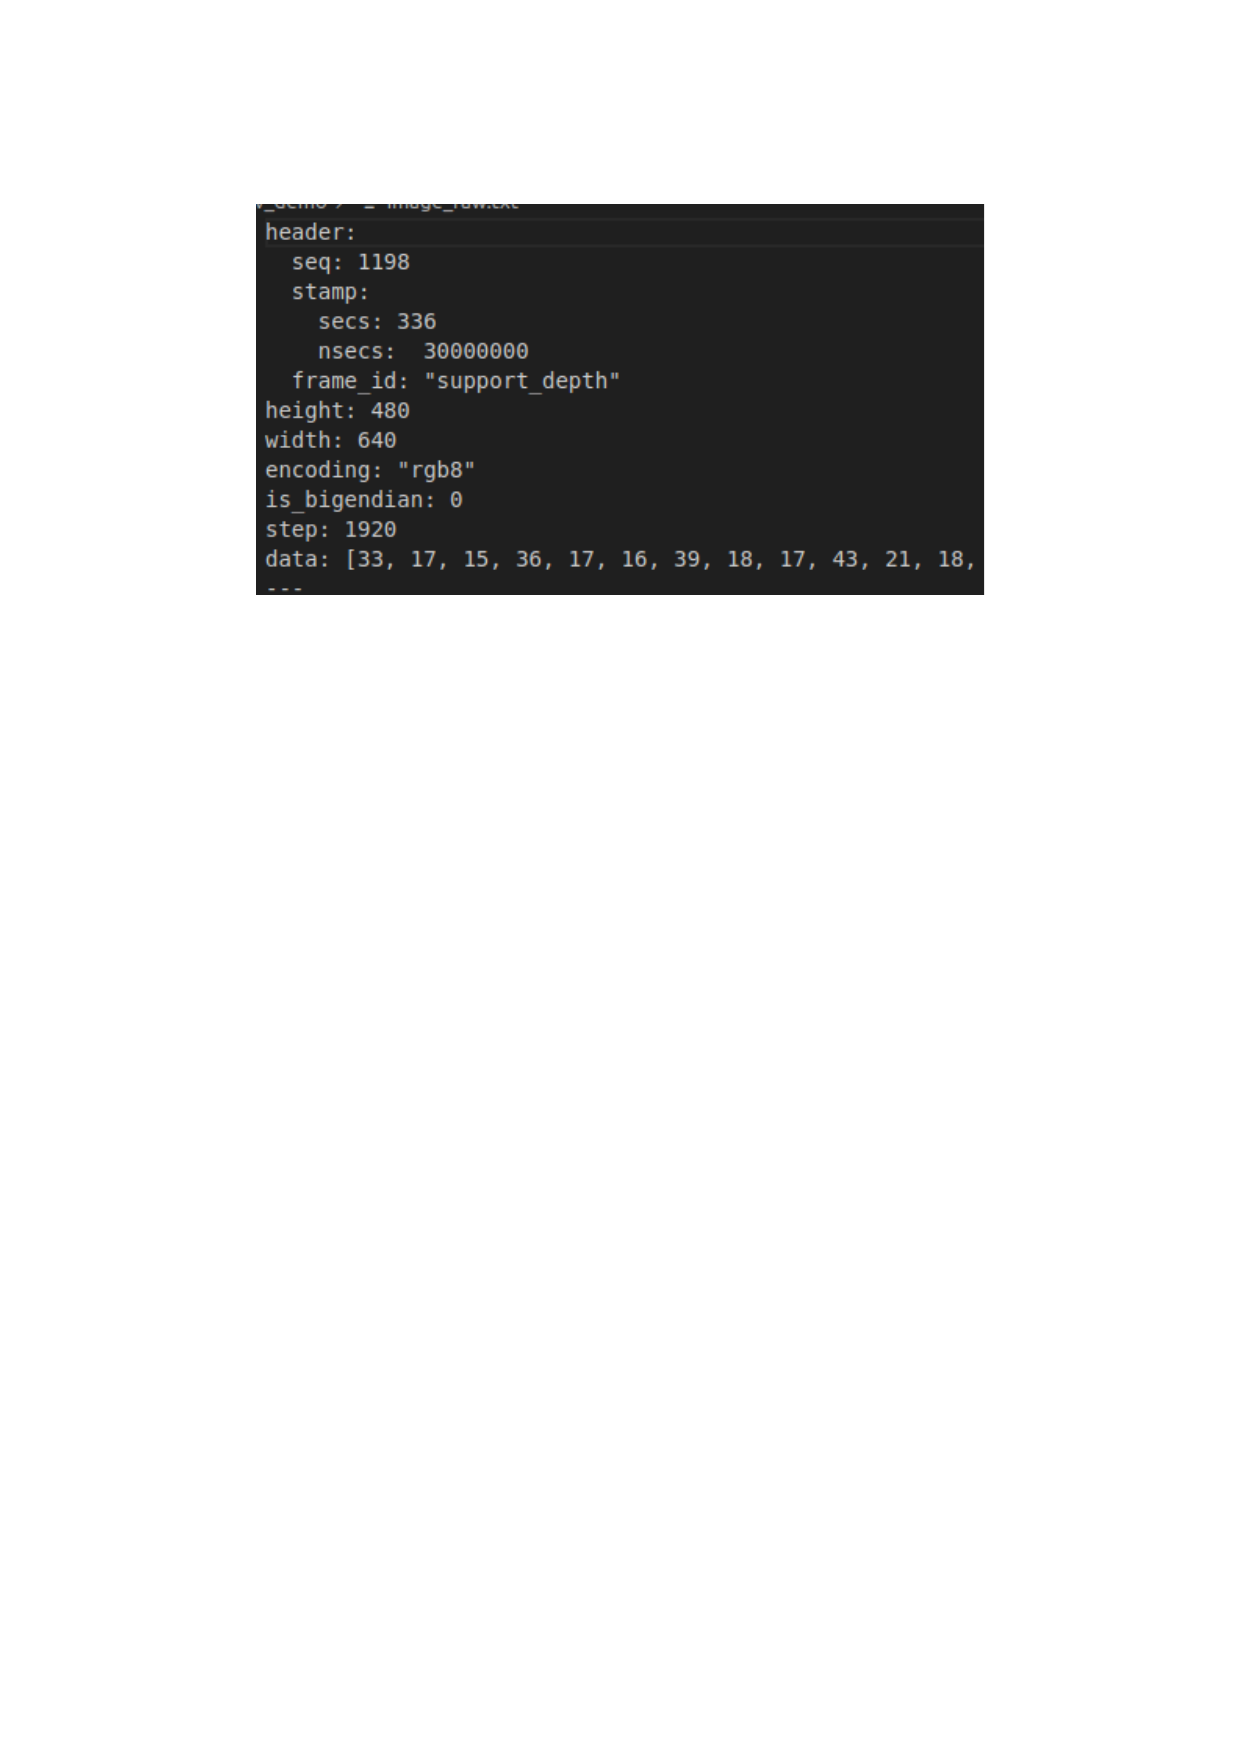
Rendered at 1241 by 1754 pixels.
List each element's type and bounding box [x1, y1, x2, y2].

picture [256, 204, 985, 595]
